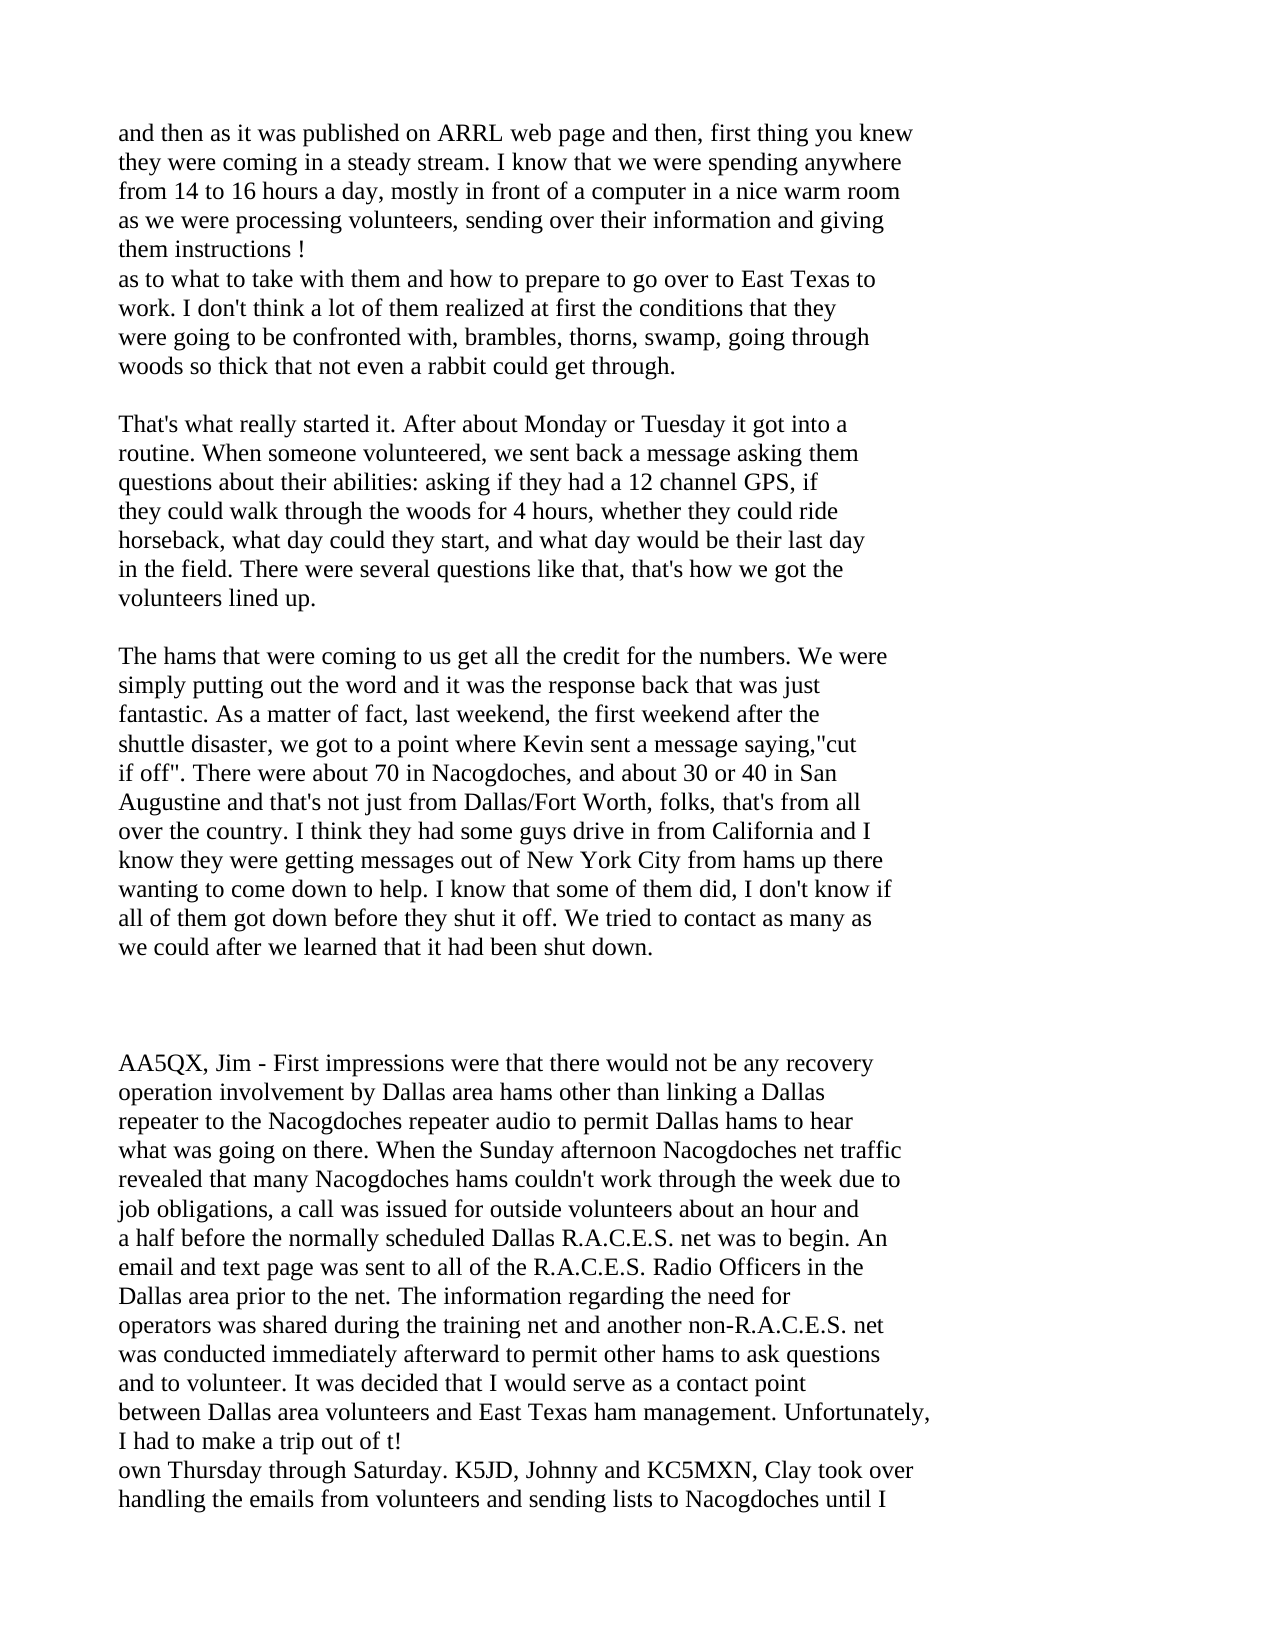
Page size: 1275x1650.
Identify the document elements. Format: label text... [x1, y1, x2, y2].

text and then as it was published on ARRL web page and then, first thing you knew they were coming in a steady stream. I know that we were spending anywhere from 14 to 16 hours a day, mostly in front of a computer in a nice warm room as we were processing volunteers, sending over their information and giving them instructions ! as to what to take with them and how to prepare to go over to East Texas to work. I don't think a lot of them realized at first the conditions that they were going to be confronted with, brambles, thorns, swamp, going through woods so thick that not even a rabbit could get through. That's what really started it. After about Monday or Tuesday it got into a routine. When someone volunteered, we sent back a message asking them questions about their abilities: asking if they had a 12 channel GPS, if they could walk through the woods for 4 hours, whether they could ride horseback, what day could they start, and what day would be their last day in the field. There were several questions like that, that's how we got the volunteers lined up. The hams that were coming to us get all the credit for the numbers. We were simply putting out the word and it was the response back that was just fantastic. As a matter of fact, last weekend, the first weekend after the shuttle disaster, we got to a point where Kevin sent a message saying,"cut if off". There were about 70 in Nacogdoches, and about 30 or 40 in San Augustine and that's not just from Dallas/Fort Worth, folks, that's from all over the country. I think they had some guys drive in from California and I know they were getting messages out of New York City from hams up there wanting to come down to help. I know that some of them did, I don't know if all of them got down before they shut it off. We tried to contact as many as we could after we learned that it had been shut down. AA5QX, Jim - First impressions were that there would not be any recovery operation involvement by Dallas area hams other than linking a Dallas repeater to the Nacogdoches repeater audio to permit Dallas hams to hear what was going on there. When the Sunday afternoon Nacogdoches net traffic revealed that many Nacogdoches hams couldn't work through the week due to job obligations, a call was issued for outside volunteers about an hour and a half before the normally scheduled Dallas R.A.C.E.S. net was to begin. An email and text page was sent to all of the R.A.C.E.S. Radio Officers in the Dallas area prior to the net. The information regarding the need for operators was shared during the training net and another non-R.A.C.E.S. net was conducted immediately afterward to permit other hams to ask questions and to volunteer. It was decided that I would serve as a contact point between Dallas area volunteers and East Texas ham management. Unfortunately, I had to make a trip out of t! own Thursday through Saturday. K5JD, Johnny and KC5MXN, Clay took over handling the emails from volunteers and sending lists to Nacogdoches until I [118, 118, 1157, 1513]
